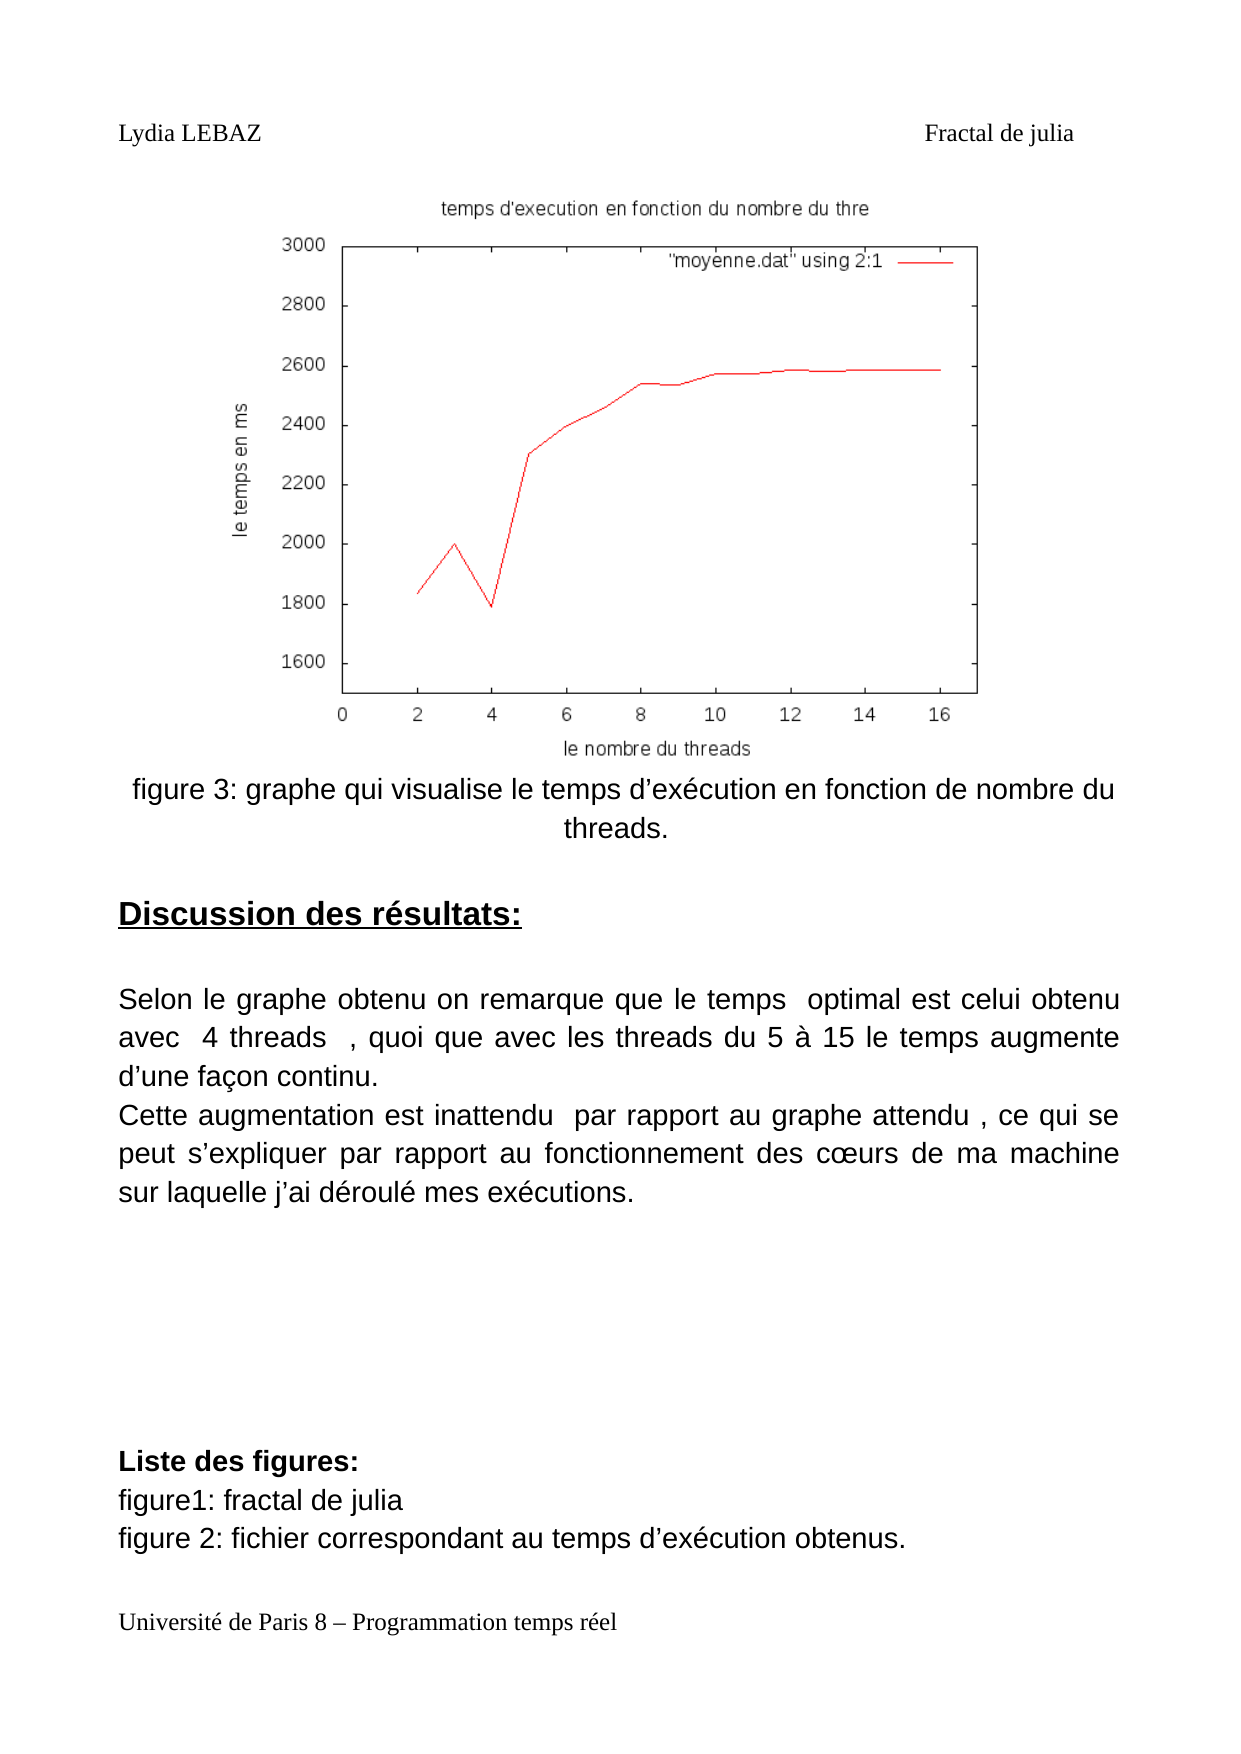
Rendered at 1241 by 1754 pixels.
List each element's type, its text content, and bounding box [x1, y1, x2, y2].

list Cette augmentation est inattendu par rapport au graphe attendu , ce qui se peut s’expliquer par rapport au fonctionnement des cœurs de ma machine sur laquelle j’ai déroulé mes exécutions. [118, 1097, 1122, 1208]
picture [226, 176, 1015, 768]
list Selon le graphe obtenu on remarque que le temps optimal est celui obtenu avec 4 threads , quoi que avec les threads du 5 à 15 le temps augmente d’une façon continu. [118, 982, 1122, 1092]
list figure 3: graphe qui visualise le temps d’exécution en fonction de nombre du threads. [118, 176, 1122, 844]
list figure 2: fichier correspondant au temps d’exécution obtenus. [118, 1521, 1122, 1555]
list Liste des figures: [118, 1444, 1122, 1478]
list Discussion des résultats: [118, 893, 1122, 932]
list figure1: fractal de julia [118, 1483, 1122, 1516]
